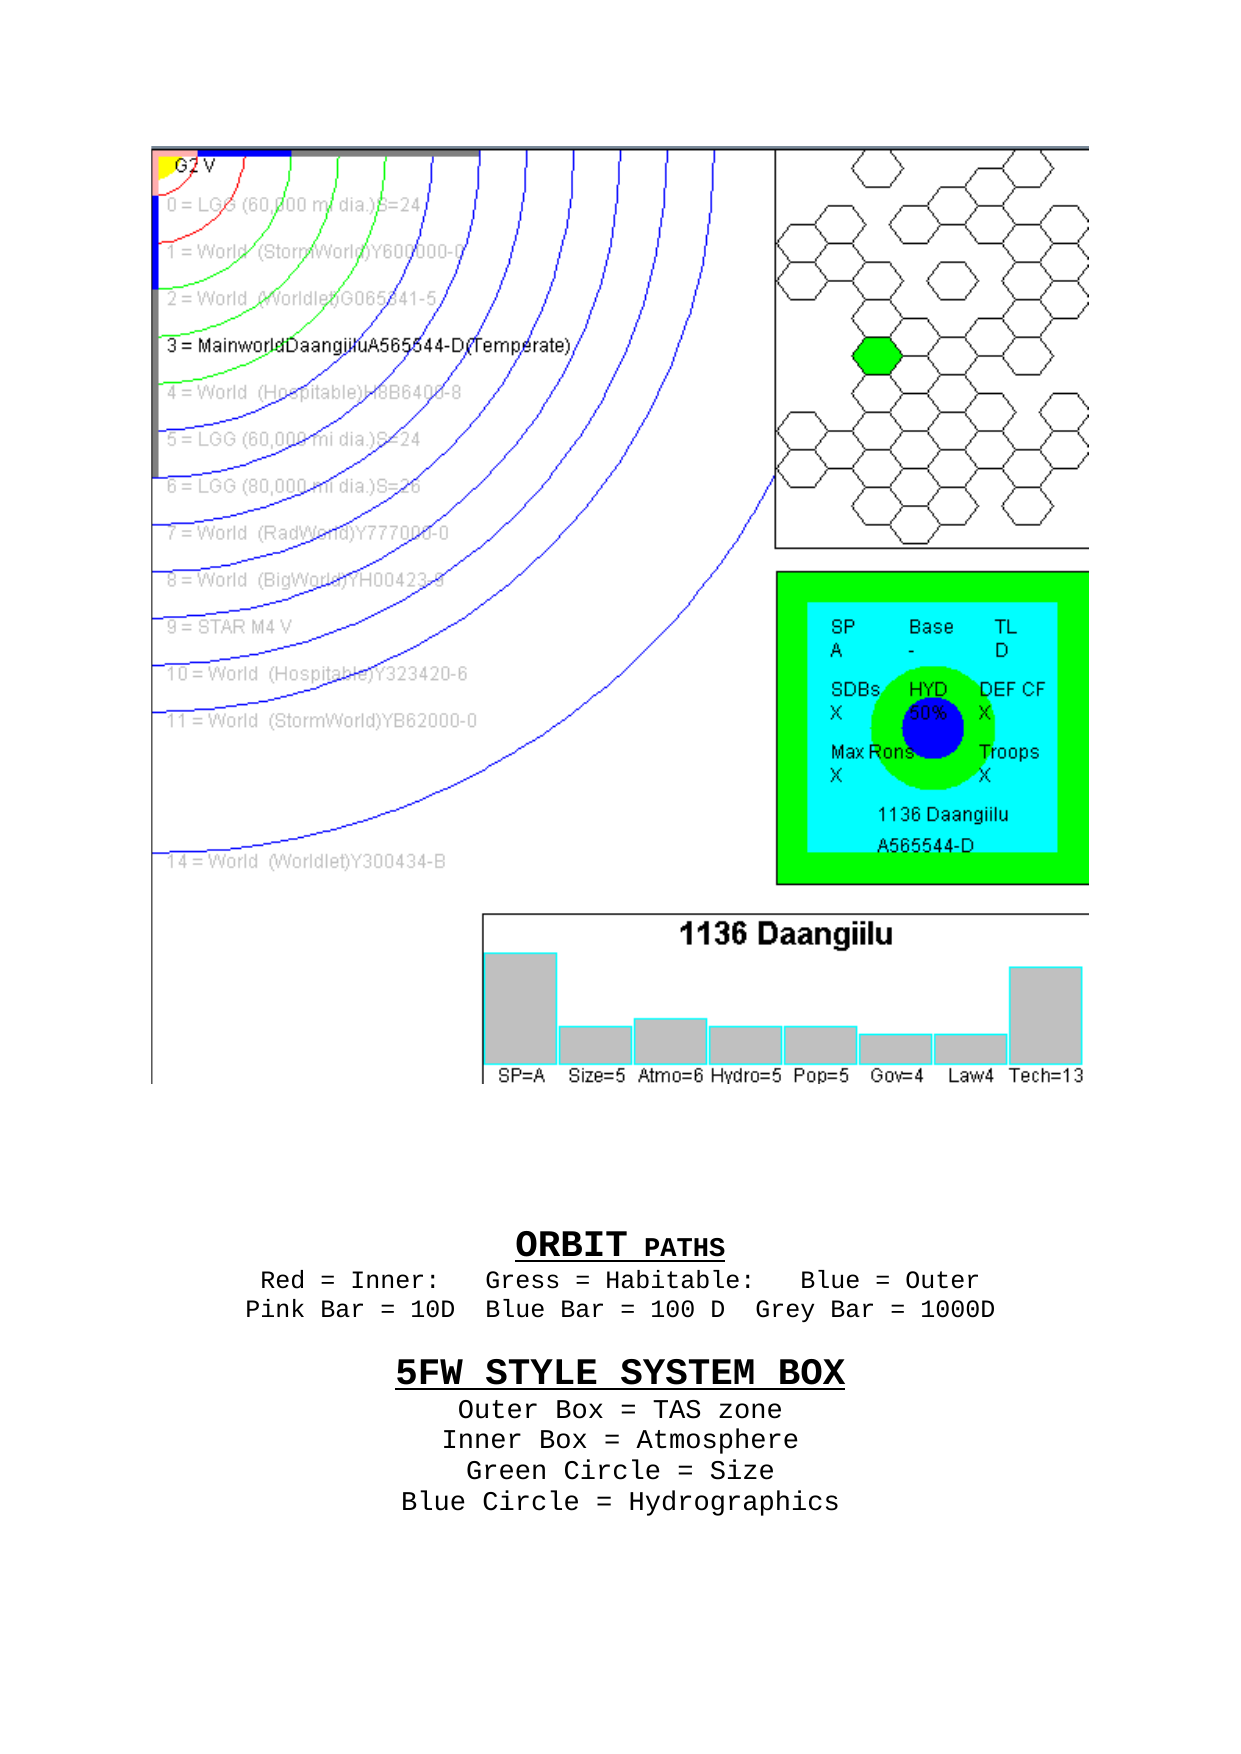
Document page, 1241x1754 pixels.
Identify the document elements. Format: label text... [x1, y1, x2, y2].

text 5FW STYLE SYSTEM BOX [118, 1353, 1122, 1396]
text Pink Bar = 10D Blue Bar = 100 D Grey Bar = 1000D [118, 1296, 1122, 1325]
picture [151, 146, 1089, 1084]
text Red = Inner: Gress = Habitable: Blue = Outer [118, 1268, 1122, 1296]
text Green Circle = Size [118, 1457, 1122, 1488]
text Inner Box = Atmosphere [118, 1426, 1122, 1457]
text Outer Box = TAS zone [118, 1396, 1122, 1426]
text ORBIT PATHS [118, 1226, 1122, 1268]
text Blue Circle = Hydrographics [118, 1488, 1122, 1518]
